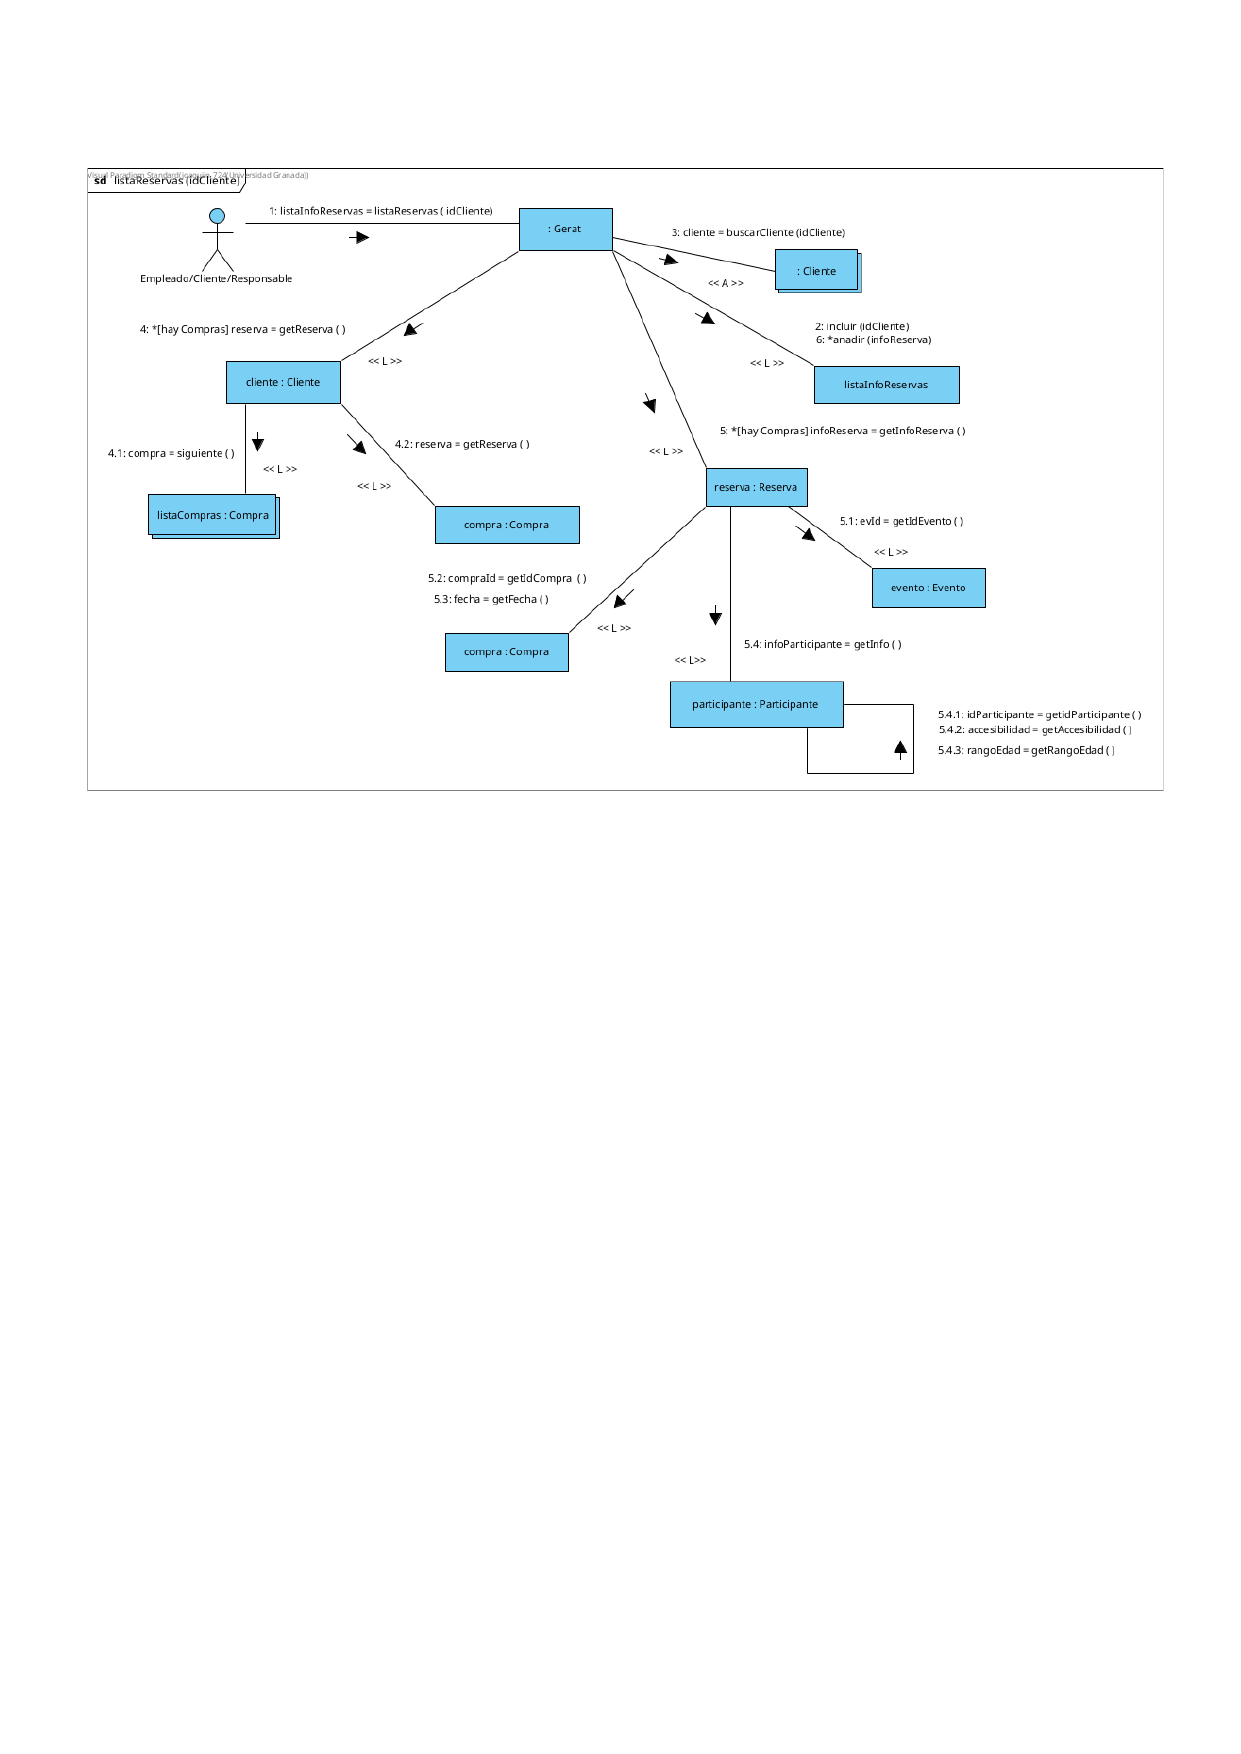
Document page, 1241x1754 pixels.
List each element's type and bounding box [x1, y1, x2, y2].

picture [87, 168, 1164, 791]
